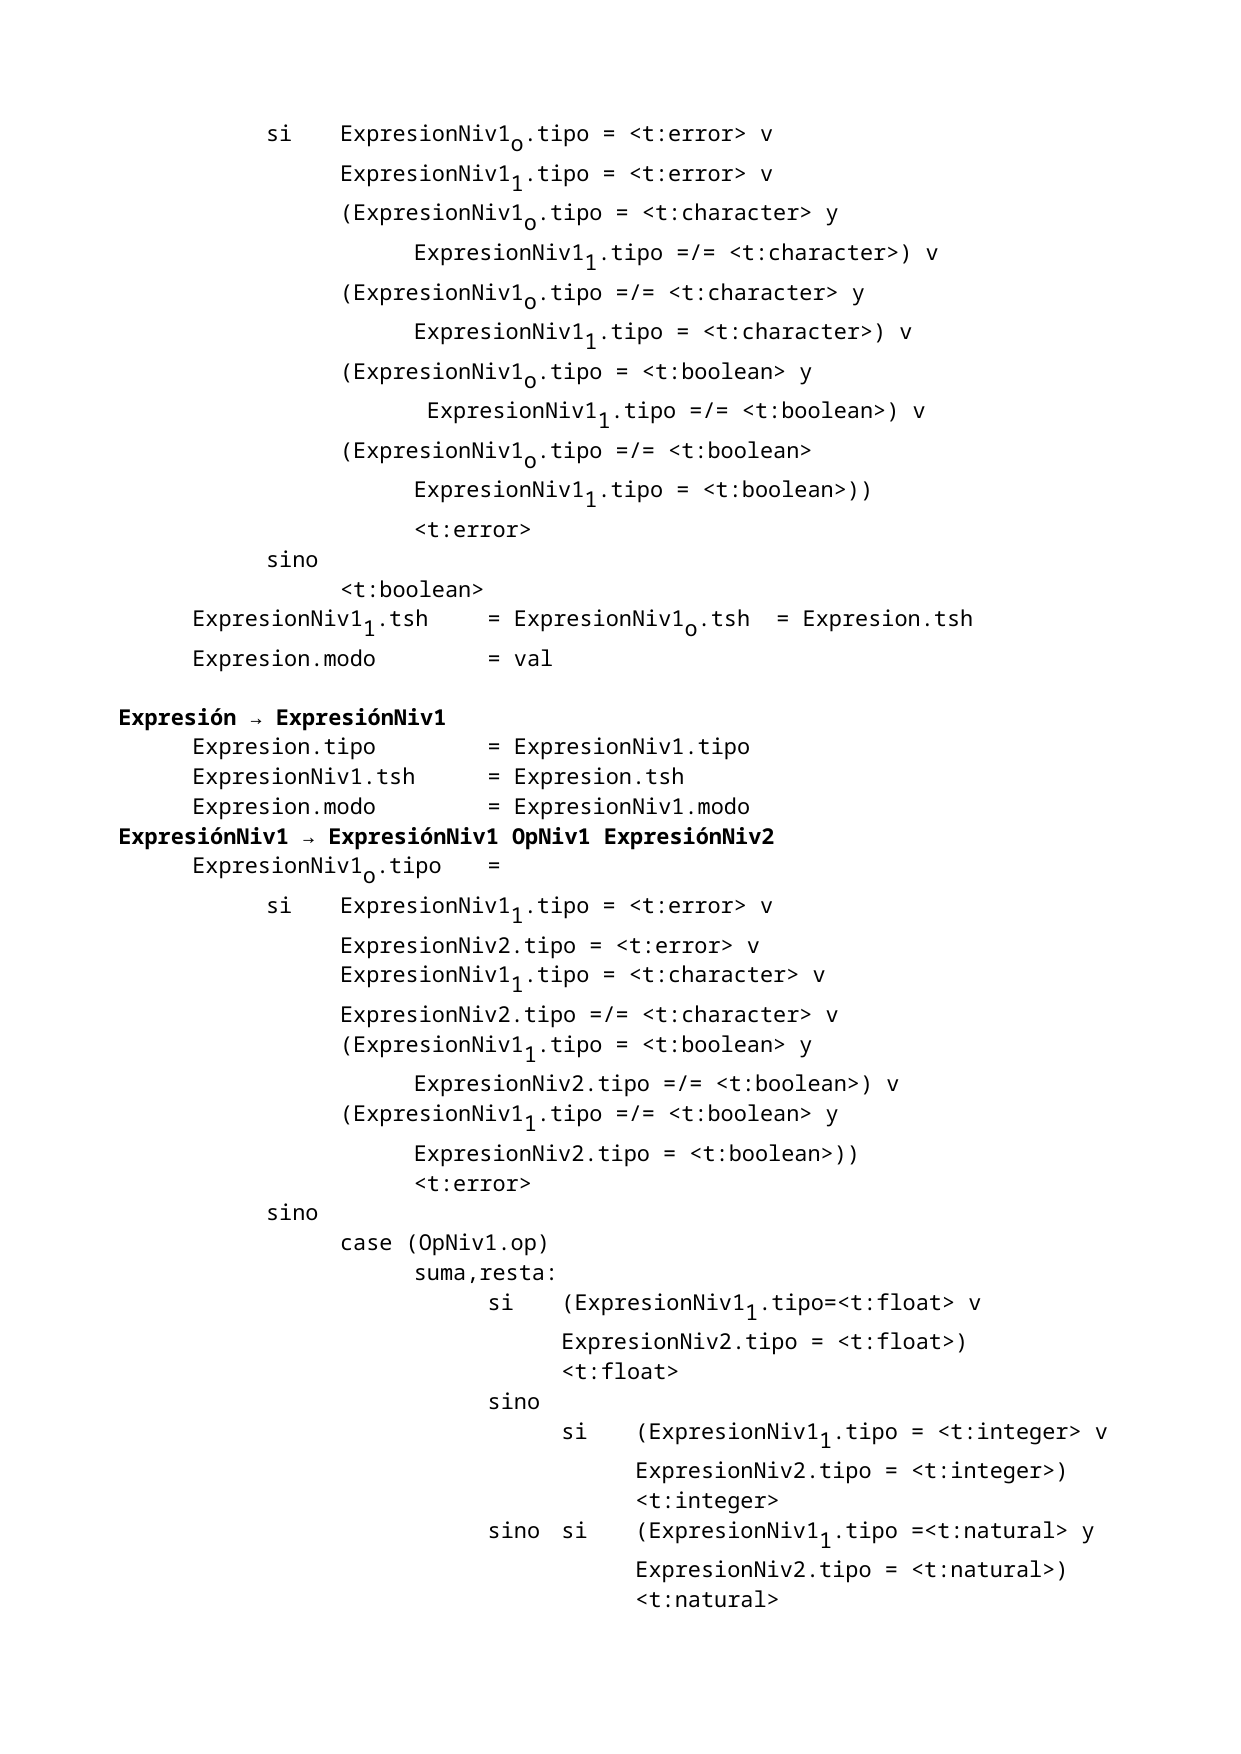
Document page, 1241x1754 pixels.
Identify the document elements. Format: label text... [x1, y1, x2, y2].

text Expresion.tipo = ExpresionNiv1.tipo [118, 731, 1122, 761]
text ExpresionNiv2.tipo = <t:boolean>)) [118, 1138, 1122, 1167]
text ExpresiónNiv1 → ExpresiónNiv1 OpNiv1 ExpresiónNiv2 [118, 821, 1122, 850]
text sino si (ExpresionNiv11.tipo =<t:natural> y ExpresionNiv2.tipo = <t:natural>) [118, 1515, 1122, 1584]
text (ExpresionNiv1o.tipo = <t:boolean> y [118, 356, 1122, 395]
text suma,resta: [118, 1257, 1122, 1287]
text (ExpresionNiv11.tipo = <t:boolean> y [118, 1029, 1122, 1068]
text sino [118, 544, 1122, 573]
text sino [118, 1386, 1122, 1416]
text Expresion.modo = val [118, 643, 1122, 673]
text si (ExpresionNiv11.tipo=<t:float> v ExpresionNiv2.tipo = <t:float>) [118, 1287, 1122, 1356]
text <t:float> [118, 1356, 1122, 1386]
text ExpresionNiv2.tipo = <t:error> v [118, 929, 1122, 959]
text ExpresionNiv11.tipo =/= <t:boolean>) v [118, 395, 1122, 435]
text ExpresionNiv1.tsh = Expresion.tsh [118, 761, 1122, 791]
text <t:error> [118, 1167, 1122, 1197]
text ExpresionNiv11.tipo = <t:error> v (ExpresionNiv1o.tipo = <t:character> y [118, 158, 1122, 237]
text ExpresionNiv11.tsh = ExpresionNiv1o.tsh = Expresion.tsh [118, 603, 1122, 643]
text <t:natural> [118, 1584, 1122, 1614]
text ExpresionNiv11.tipo = <t:character> v [118, 959, 1122, 999]
text case (OpNiv1.op) [118, 1227, 1122, 1257]
text (ExpresionNiv1o.tipo =/= <t:character> y ExpresionNiv11.tipo = <t:character>) v [118, 276, 1122, 356]
text ExpresionNiv2.tipo =/= <t:boolean>) v [118, 1068, 1122, 1098]
text si (ExpresionNiv11.tipo = <t:integer> v ExpresionNiv2.tipo = <t:integer>) [118, 1416, 1122, 1485]
text (ExpresionNiv1o.tipo =/= <t:boolean> [118, 435, 1122, 474]
text si ExpresionNiv11.tipo = <t:error> v [118, 890, 1122, 929]
text Expresion.modo = ExpresionNiv1.modo [118, 791, 1122, 821]
text Expresión → ExpresiónNiv1 [118, 701, 1122, 731]
text sino [118, 1197, 1122, 1227]
text <t:boolean> [118, 573, 1122, 603]
text ExpresionNiv11.tipo =/= <t:character>) v [118, 237, 1122, 276]
text ExpresionNiv11.tipo = <t:boolean>)) [118, 474, 1122, 514]
text <t:error> [118, 514, 1122, 544]
text (ExpresionNiv11.tipo =/= <t:boolean> y [118, 1098, 1122, 1138]
text <t:integer> [118, 1485, 1122, 1515]
text ExpresionNiv1o.tipo = [118, 850, 1122, 890]
text ExpresionNiv2.tipo =/= <t:character> v [118, 999, 1122, 1029]
text si ExpresionNiv1o.tipo = <t:error> v [118, 118, 1122, 158]
